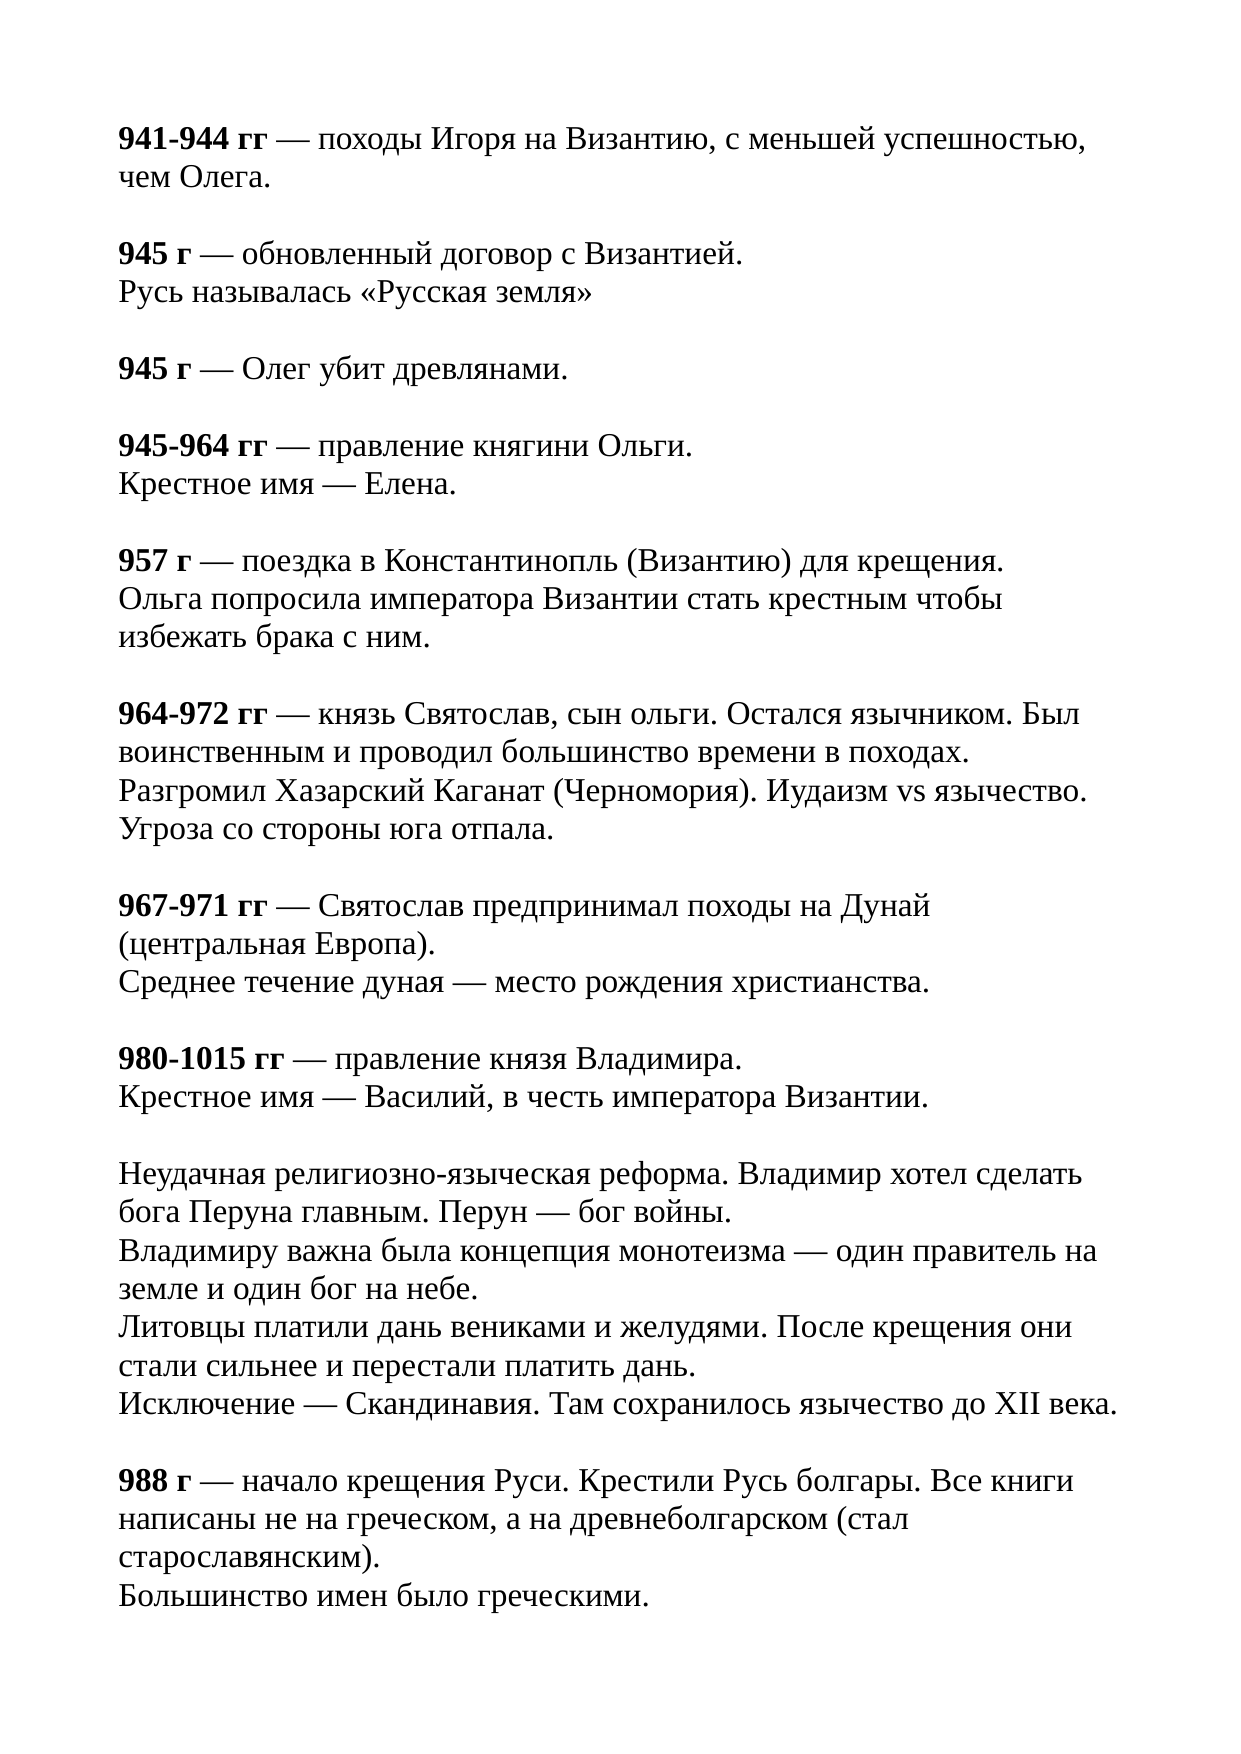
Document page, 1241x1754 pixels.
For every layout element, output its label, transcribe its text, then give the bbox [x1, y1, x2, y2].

text 967-971 гг — Святослав предпринимал походы на Дунай (центральная Европа). [118, 885, 1122, 961]
text Неудачная религиозно-языческая реформа. Владимир хотел сделать бога Перуна главным. Перун — бог войны. [118, 1153, 1122, 1230]
text Литовцы платили дань вениками и желудями. После крещения они стали сильнее и перестали платить дань. [118, 1306, 1122, 1383]
text Русь называлась «Русская земля» [118, 271, 1122, 310]
text 980-1015 гг — правление князя Владимира. [118, 1038, 1122, 1076]
text 941-944 гг — походы Игоря на Византию, с меньшей успешностью, чем Олега. [118, 118, 1122, 195]
text Большинство имен было греческими. [118, 1575, 1122, 1613]
text 945-964 гг — правление княгини Ольги. [118, 425, 1122, 463]
text Крестное имя — Елена. [118, 463, 1122, 501]
text 945 г — Олег убит древлянами. [118, 348, 1122, 386]
text 988 г — начало крещения Руси. Крестили Русь болгары. Все книги написаны не на греческом, а на древнеболгарском (стал старославянским). [118, 1460, 1122, 1575]
text Владимиру важна была концепция монотеизма — один правитель на земле и один бог на небе. [118, 1230, 1122, 1306]
text Среднее течение дуная — место рождения христианства. [118, 961, 1122, 1000]
text 945 г — обновленный договор с Византией. [118, 233, 1122, 271]
text Крестное имя — Василий, в честь императора Византии. [118, 1076, 1122, 1115]
text 964-972 гг — князь Святослав, сын ольги. Остался язычником. Был воинственным и проводил большинство времени в походах. Разгромил Хазарский Каганат (Черномория). Иудаизм vs язычество. Угроза со стороны юга отпала. [118, 693, 1122, 846]
text 957 г — поездка в Константинопль (Византию) для крещения. [118, 540, 1122, 578]
text Исключение — Скандинавия. Там сохранилось язычество до XII века. [118, 1383, 1122, 1421]
text Ольга попросила императора Византии стать крестным чтобы избежать брака с ним. [118, 578, 1122, 655]
